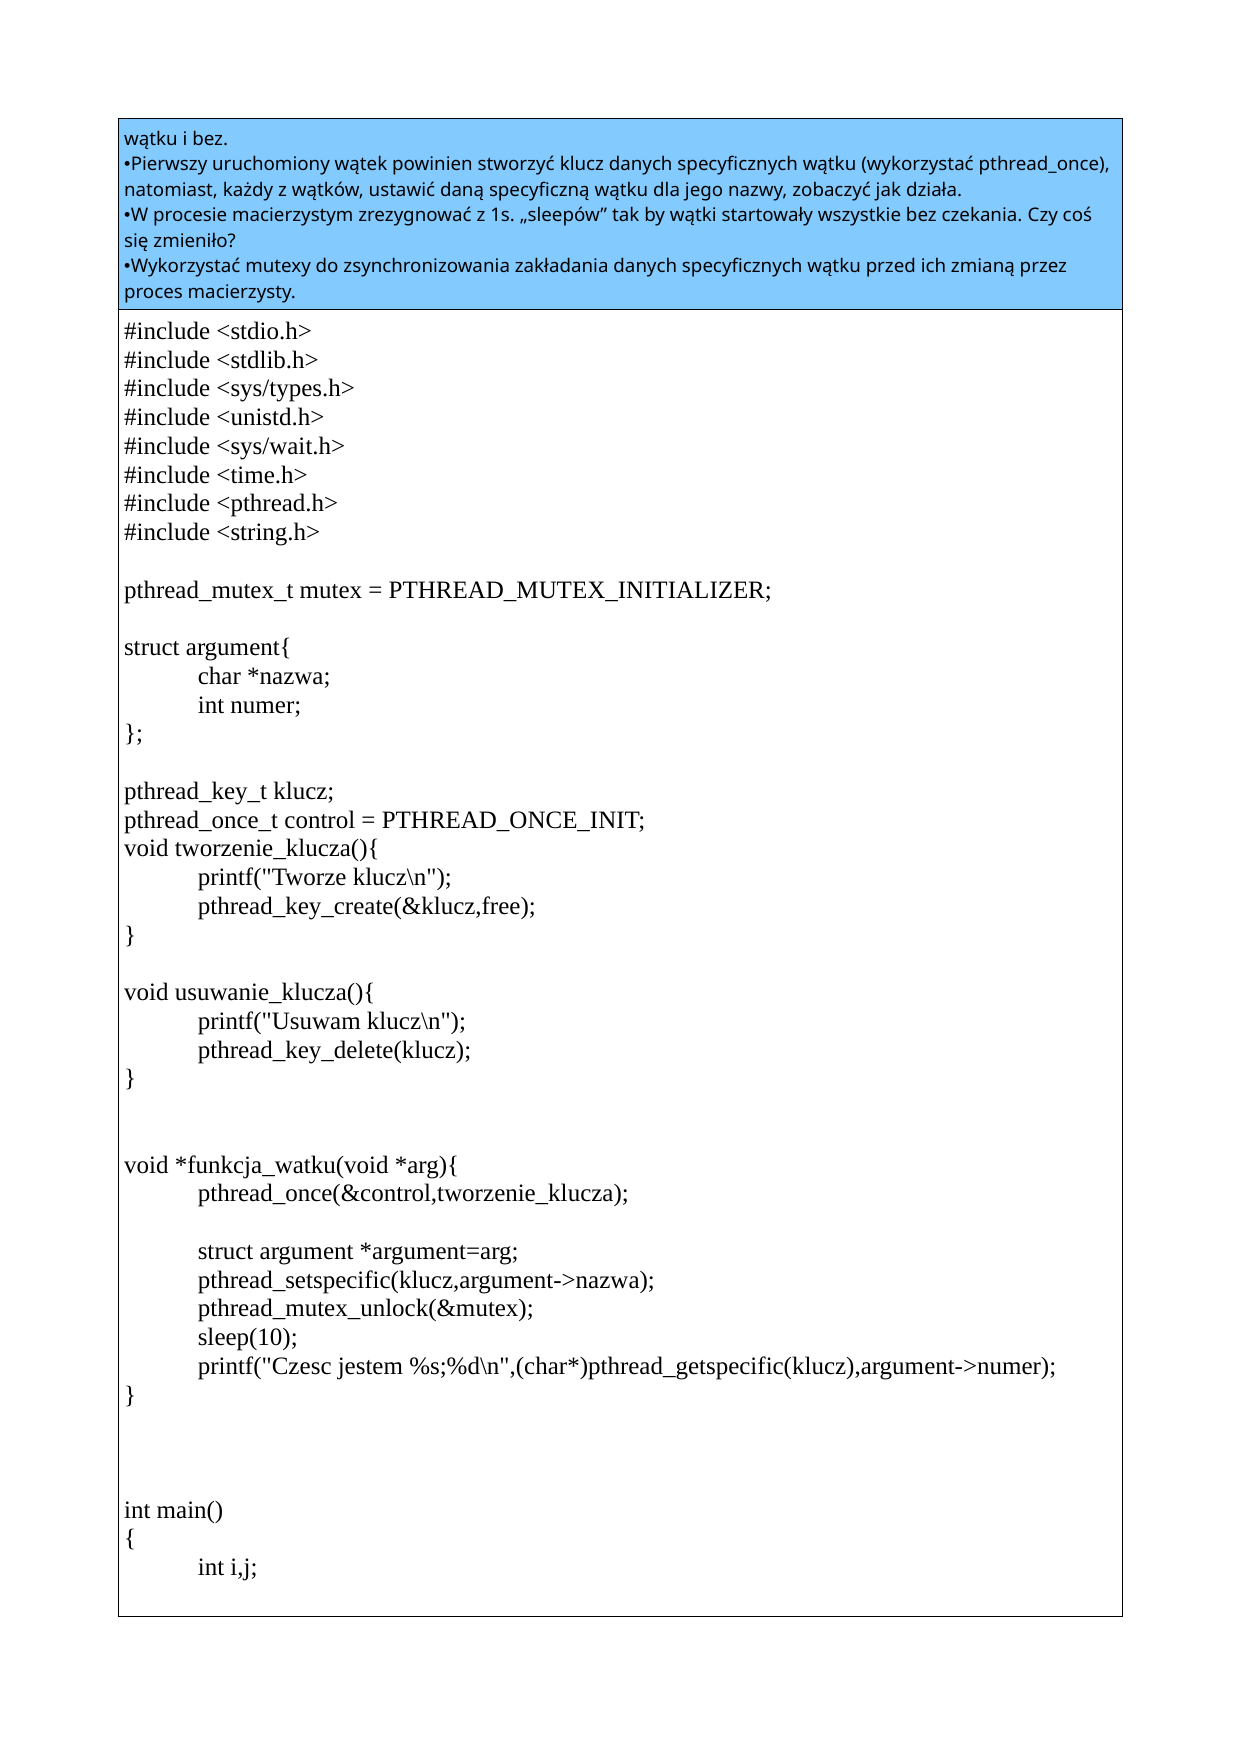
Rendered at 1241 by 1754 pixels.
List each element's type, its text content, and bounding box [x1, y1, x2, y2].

table_cell #include <stdio.h> #include <stdlib.h> #include <sys/types.h> #include <unistd.h> #include <sys/wait.h> #include <time.h> #include <pthread.h> #include <string.h> pthread_mutex_t mutex = PTHREAD_MUTEX_INITIALIZER; struct argument{ char *nazwa; int numer; }; pthread_key_t klucz; pthread_once_t control = PTHREAD_ONCE_INIT; void tworzenie_klucza(){ printf("Tworze klucz\n"); pthread_key_create(&klucz,free); } void usuwanie_klucza(){ printf("Usuwam klucz\n"); pthread_key_delete(klucz); } void *funkcja_watku(void *arg){ pthread_once(&control,tworzenie_klucza); struct argument *argument=arg; pthread_setspecific(klucz,argument->nazwa); pthread_mutex_unlock(&mutex); sleep(10); printf("Czesc jestem %s;%d\n",(char*)pthread_getspecific(klucz),argument->numer); } int main() { int i,j; [119, 310, 1122, 1616]
table_header Napisać program w którym: Stworzymy sobie 5 wątków w odstępach 1 sekundowych. Każdy wątek powinien mieć 10s „sleepa”. Za pomocą jednej struktury ze zmiennymi typu char* oraz int przekazać (przez parametr) tworzącym się wątkom ich unikalne nazwy i numery np.: „wątek1”;0, „wątek2”;1, „wątek3”;3 itd. Zmiana tych danych ma następować po „sleepach” w procesie macierzystym. Wątki przed swoim zakończeniem powinny wypisać dane przekazane im przez parametr, wykorzystać dane specyficzne wątku. Porównać działanie z danymi specyficznymi wątku i bez. Pierwszy uruchomiony wątek powinien stworzyć klucz danych specyficznych wątku (wykorzystać pthread_once), natomiast, każdy z wątków, ustawić daną specyficzną wątku dla jego nazwy, zobaczyć jak działa. W procesie macierzystym zrezygnować z 1s. „sleepów” tak by wątki startowały wszystkie bez czekania. Czy coś się zmieniło? Wykorzystać mutexy do zsynchronizowania zakładania danych specyficznych wątku przed ich zmianą przez proces macierzysty. [119, 119, 1122, 309]
